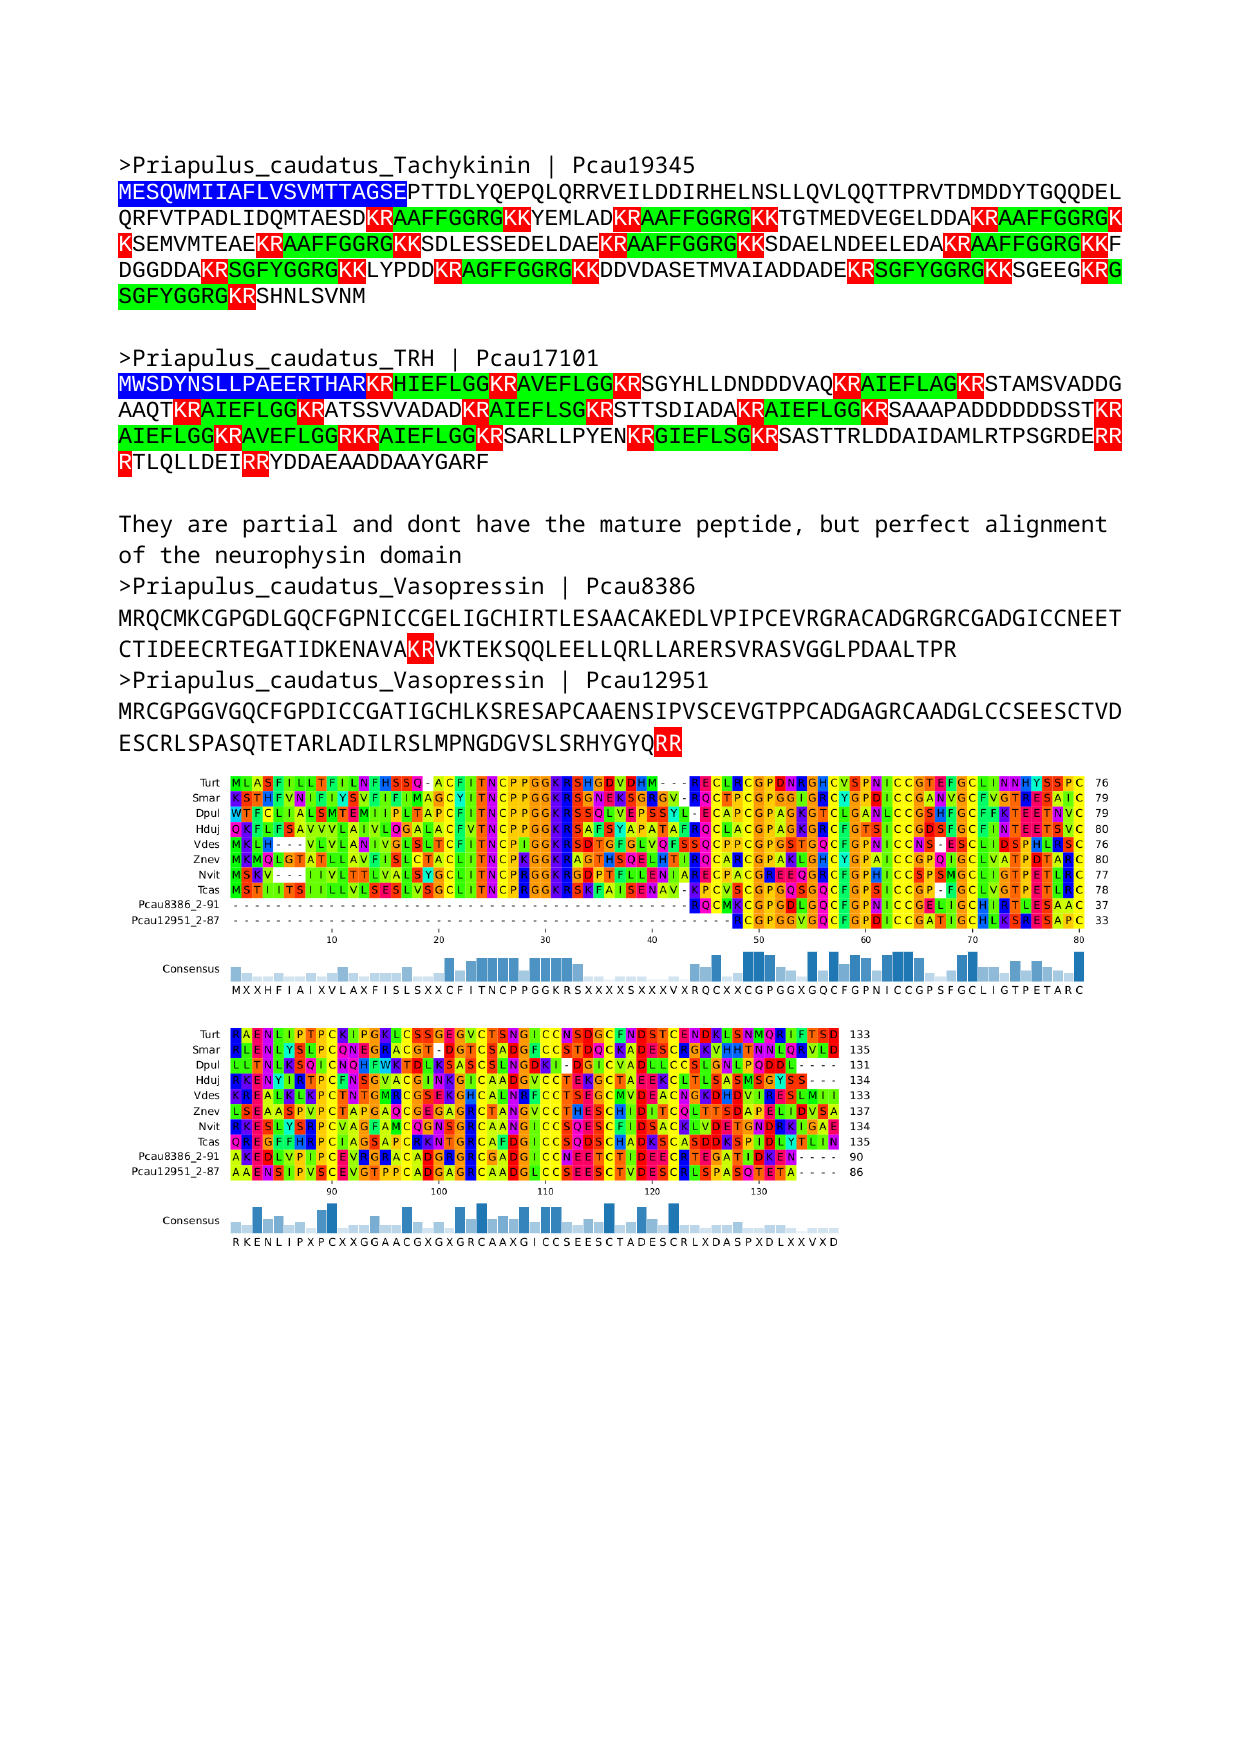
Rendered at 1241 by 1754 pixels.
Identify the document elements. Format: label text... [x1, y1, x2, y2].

text >Priapulus_caudatus_TRH | Pcau17101 [118, 342, 1122, 373]
text MESQWMIIAFLVSVMTTAGSEPTTDLYQEPQLQRRVEILDDIRHELNSLLQVLQQTTPRVTDMDDYTGQQDELQRFVTPADLIDQMTAESDKRAAFFGGRGKKYEMLADKRAAFFGGRGKKTGTMEDVEGELDDAKRAAFFGGRGKKSEMVMTEAEKRAAFFGGRGKKSDLESSEDELDAEKRAAFFGGRGKKSDAELNDEELEDAKRAAFFGGRGKKFDGGDDAKRSGFYGGRGKKLYPDDKRAGFFGGRGKKDDVDASETMVAIADDADEKRSGFYGGRGKKSGEEGKRGSGFYGGRGKRSHNLSVNM [118, 181, 1122, 310]
text >Priapulus_caudatus_Vasopressin | Pcau8386 [118, 570, 1122, 602]
text >Priapulus_caudatus_Tachykinin | Pcau19345 [118, 149, 1122, 181]
text MWSDYNSLLPAEERTHARKRHIEFLGGKRAVEFLGGKRSGYHLLDNDDDVAQKRAIEFLAGKRSTAMSVADDGAAQTKRAIEFLGGKRATSSVVADADKRAIEFLSGKRSTTSDIADAKRAIEFLGGKRSAAAPADDDDDDSSTKRAIEFLGGKRAVEFLGGRKRAIEFLGGKRSARLLPYENKRGIEFLSGKRSASTTRLDDAIDAMLRTPSGRDERRRTLQLLDEIRRYDDAEAADDAAYGARF [118, 373, 1122, 477]
text MRQCMKCGPGDLGQCFGPNICCGELIGCHIRTLESAACAKEDLVPIPCEVRGRACADGRGRCGADGICCNEETCTIDEECRTEGATIDKENAVAKRVKTEKSQQLEELLQRLLARERSVRASVGGLPDAALTPR [118, 602, 1122, 664]
text MRCGPGGVGQCFGPDICCGATIGCHLKSRESAPCAAENSIPVSCEVGTPPCADGAGRCAADGLCCSEESCTVDESCRLSPASQTETARLADILRSLMPNGDGVSLSRHYGYQRR [118, 695, 1122, 757]
text >Priapulus_caudatus_Vasopressin | Pcau12951 [118, 664, 1122, 695]
text They are partial and dont have the mature peptide, but perfect alignment of the neurophysin domain [118, 508, 1122, 570]
picture [118, 757, 1123, 1262]
